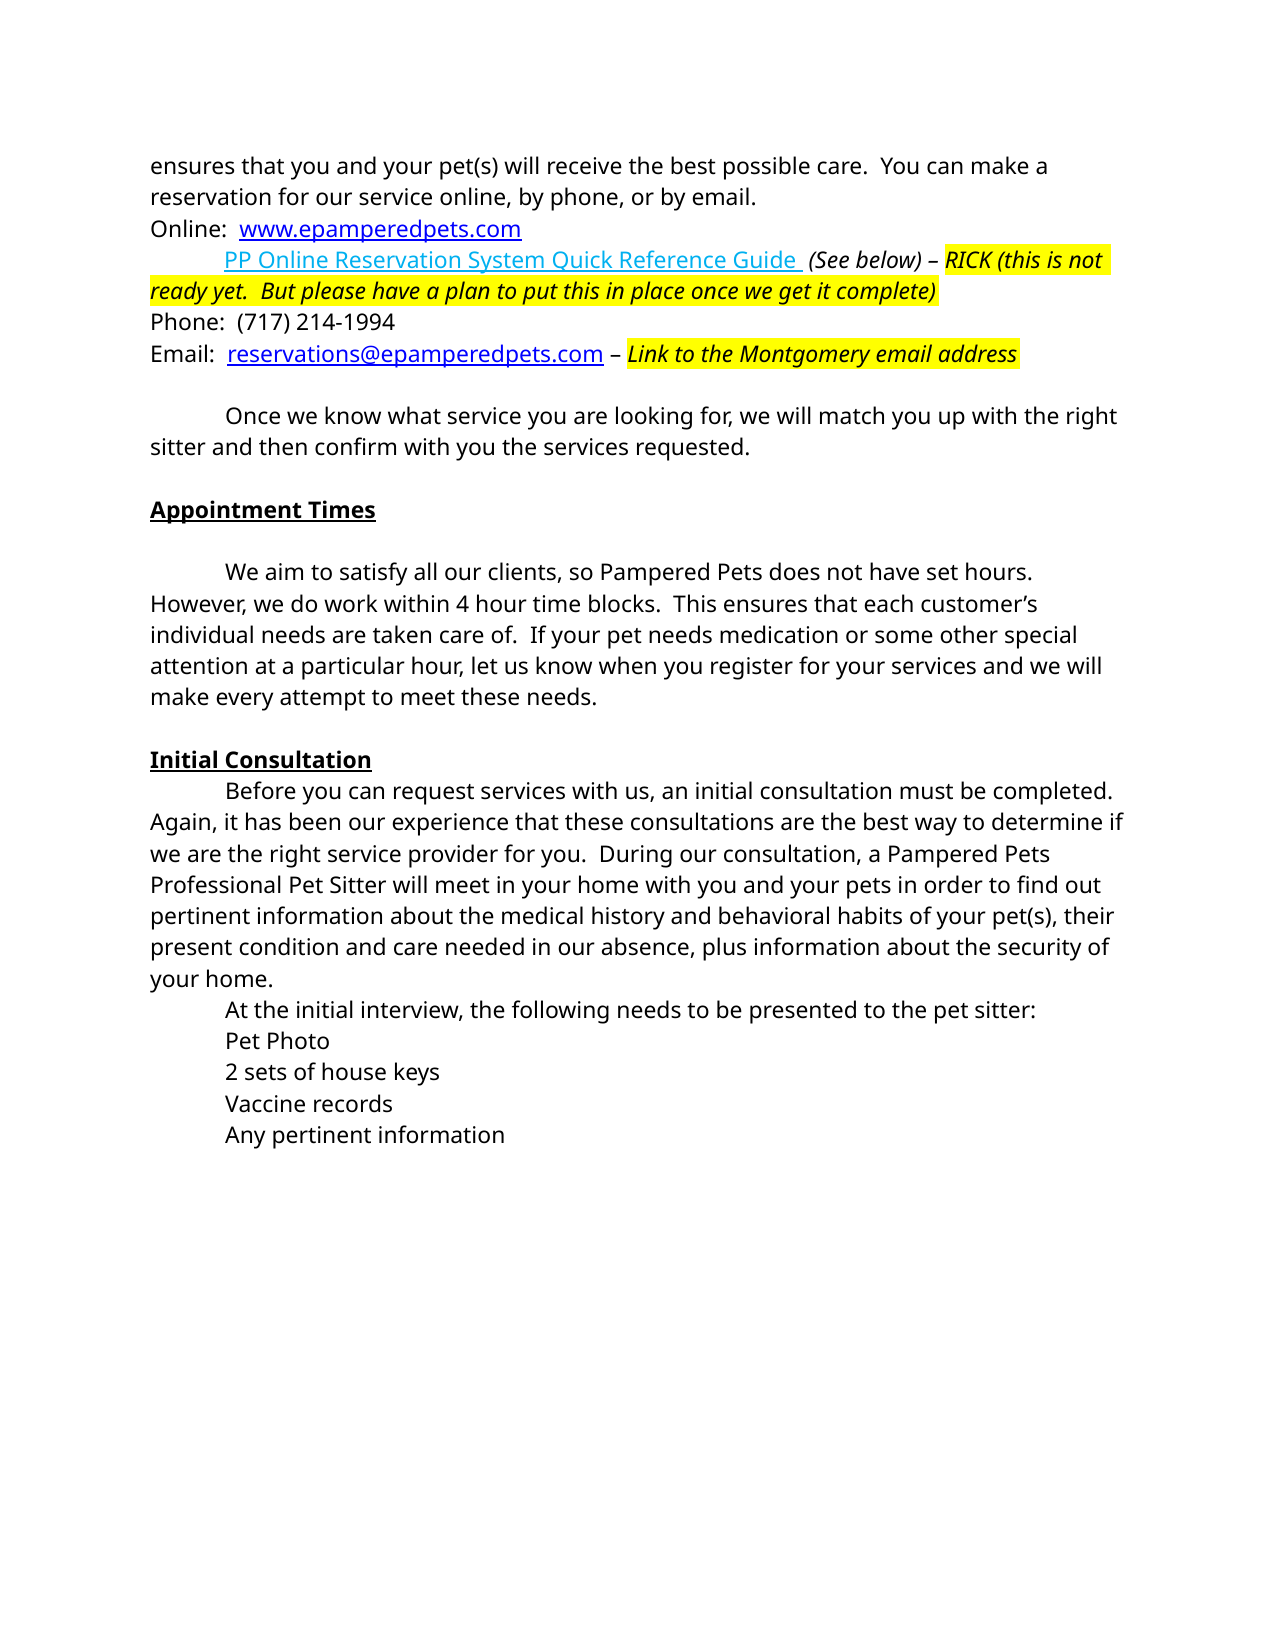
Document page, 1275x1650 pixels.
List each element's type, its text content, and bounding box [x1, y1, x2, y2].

text Once we know what service you are looking for, we will match you up with the right sitter and then confirm with you the services requested. [150, 400, 1125, 462]
text We aim to satisfy all our clients, so Pampered Pets does not have set hours. However, we do work within 4 hour time blocks. This ensures that each customer’s individual needs are taken care of. If your pet needs medication or some other special attention at a particular hour, let us know when you register for your services and we will make every attempt to meet these needs. [150, 556, 1125, 712]
text Pet Photo [150, 1025, 1125, 1056]
text 2 sets of house keys [150, 1056, 1125, 1087]
text At the initial interview, the following needs to be presented to the pet sitter: [150, 994, 1125, 1025]
text Initial Consultation [150, 744, 1125, 775]
text Phone: (717) 214-1994 [150, 306, 1125, 337]
text ensures that you and your pet(s) will receive the best possible care. You can make a reservation for our service online, by phone, or by email. [150, 150, 1125, 212]
text Any pertinent information [150, 1119, 1125, 1150]
text Vaccine records [150, 1087, 1125, 1119]
text Online: www.epamperedpets.com [150, 212, 1125, 244]
text Before you can request services with us, an initial consultation must be completed. Again, it has been our experience that these consultations are the best way to determine if we are the right service provider for you. During our consultation, a Pampered Pets Professional Pet Sitter will meet in your home with you and your pets in order to find out pertinent information about the medical history and behavioral habits of your pet(s), their present condition and care needed in our absence, plus information about the security of your home. [150, 775, 1125, 994]
text Appointment Times [150, 494, 1125, 525]
text Email: reservations@epamperedpets.com – Link to the Montgomery email address [150, 337, 1125, 369]
text PP Online Reservation System Quick Reference Guide (See below) – RICK (this is not ready yet. But please have a plan to put this in place once we get it complete) [150, 244, 1125, 306]
